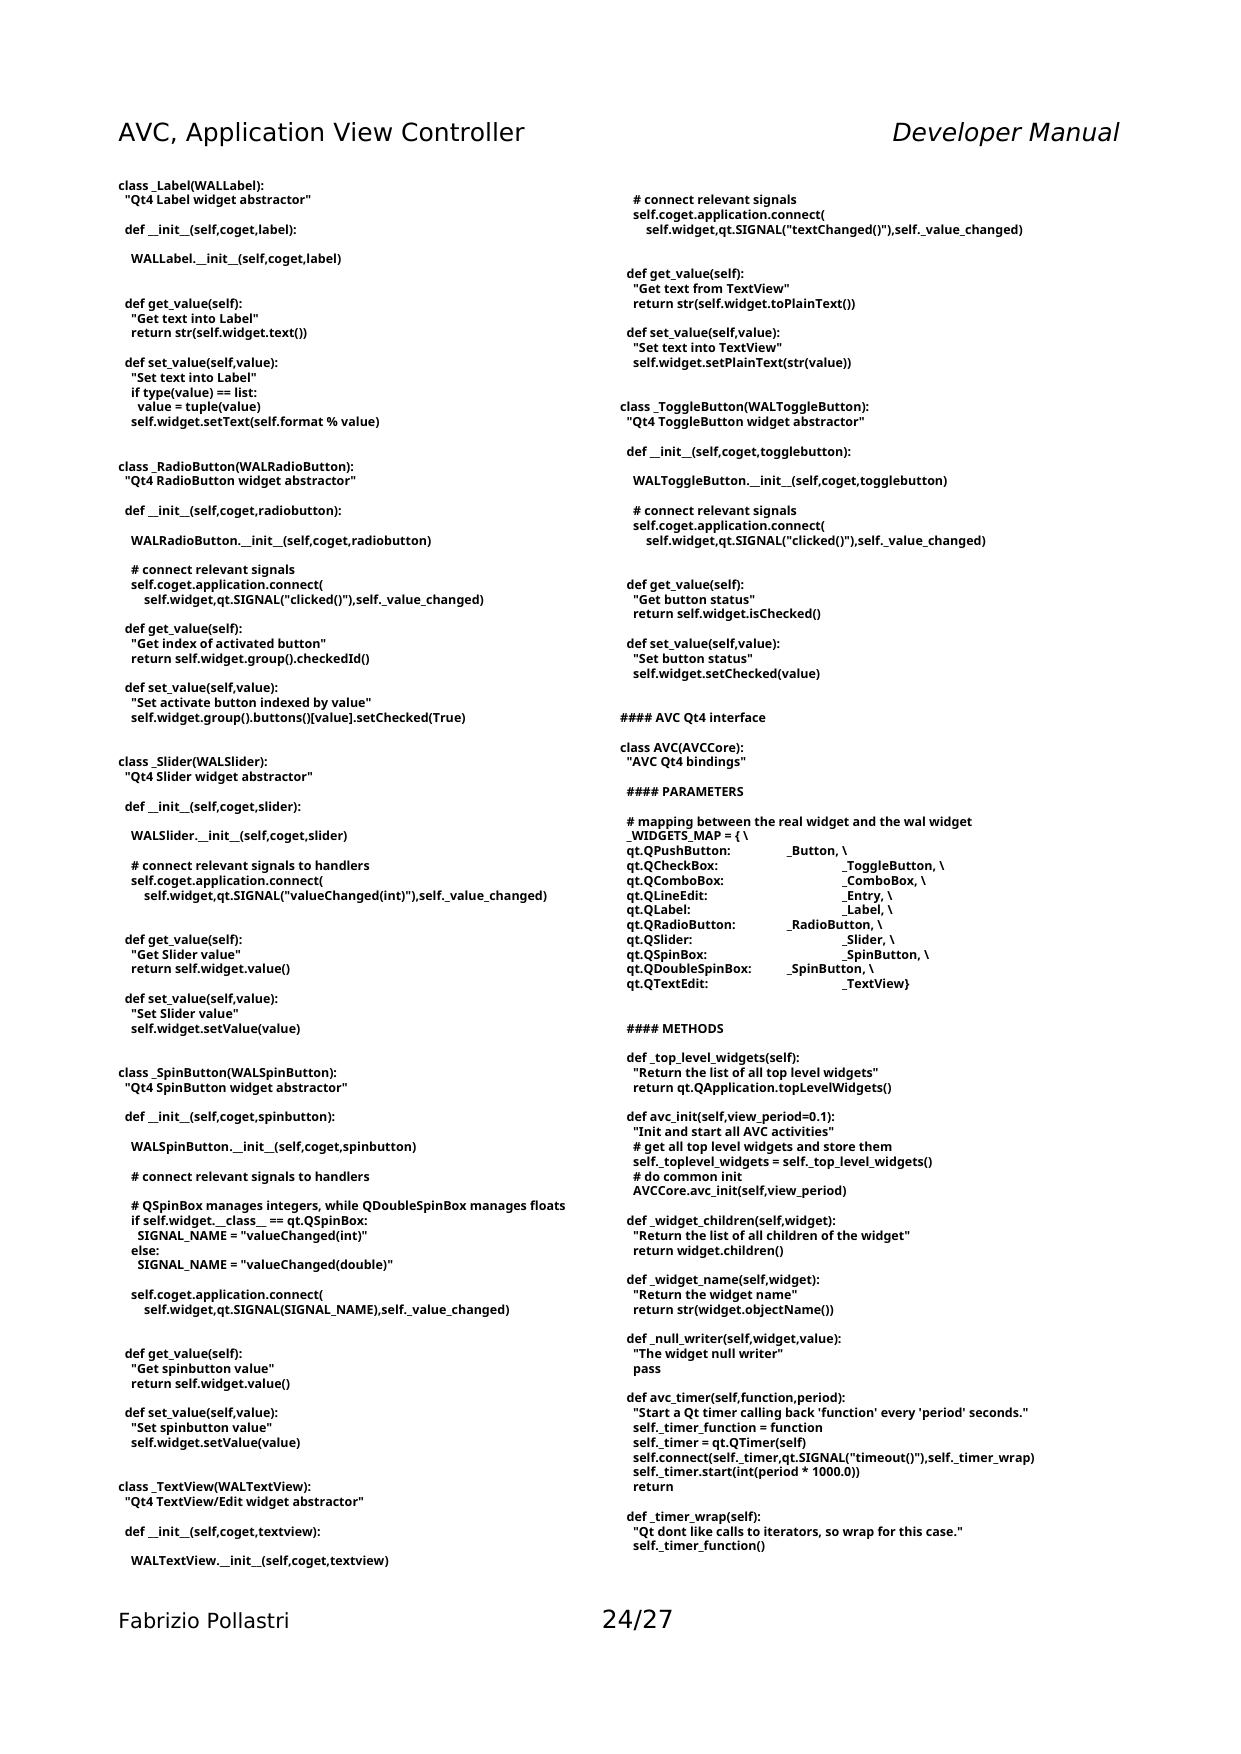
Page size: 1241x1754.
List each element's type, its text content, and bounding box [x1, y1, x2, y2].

text "Qt4 SpinButton widget abstractor" [118, 1080, 620, 1095]
text #### PARAMETERS [620, 784, 1122, 799]
text def avc_init(self,view_period=0.1): [620, 1110, 1122, 1125]
text qt.QPushButton: _Button, \ [620, 844, 1122, 858]
text def __init__(self,coget,textview): [118, 1524, 620, 1539]
text "Set spinbutton value" [118, 1421, 620, 1435]
text def _widget_children(self,widget): [620, 1213, 1122, 1228]
text "Get Slider value" [118, 947, 620, 962]
text def set_value(self,value): [118, 992, 620, 1006]
text self.coget.application.connect( [620, 208, 1122, 222]
text "Qt4 RadioButton widget abstractor" [118, 474, 620, 489]
text self.widget,qt.SIGNAL("clicked()"),self._value_changed) [620, 533, 1122, 548]
text "Get text into Label" [118, 311, 620, 326]
text def set_value(self,value): [118, 356, 620, 370]
text #### METHODS [620, 1021, 1122, 1036]
text class _Label(WALLabel): [118, 178, 620, 193]
text _WIDGETS_MAP = { \ [620, 829, 1122, 844]
text return [620, 1480, 1122, 1494]
text "Set activate button indexed by value" [118, 696, 620, 711]
text qt.QSpinBox: _SpinButton, \ [620, 947, 1122, 962]
text # connect relevant signals [620, 503, 1122, 518]
text return self.widget.value() [118, 1376, 620, 1391]
text "Set text into Label" [118, 370, 620, 385]
text SIGNAL_NAME = "valueChanged(double)" [118, 1258, 620, 1273]
text self.coget.application.connect( [620, 518, 1122, 533]
text def _null_writer(self,widget,value): [620, 1332, 1122, 1347]
text def set_value(self,value): [118, 681, 620, 696]
text return widget.children() [620, 1243, 1122, 1258]
text def __init__(self,coget,togglebutton): [620, 444, 1122, 459]
text def get_value(self): [118, 622, 620, 637]
text self.widget,qt.SIGNAL(SIGNAL_NAME),self._value_changed) [118, 1302, 620, 1317]
text return str(self.widget.toPlainText()) [620, 296, 1122, 311]
text self.widget,qt.SIGNAL("clicked()"),self._value_changed) [118, 592, 620, 607]
text def get_value(self): [620, 267, 1122, 282]
text if type(value) == list: [118, 385, 620, 400]
text class _ToggleButton(WALToggleButton): [620, 400, 1122, 415]
text qt.QDoubleSpinBox: _SpinButton, \ [620, 962, 1122, 977]
text AVCCore.avc_init(self,view_period) [620, 1184, 1122, 1199]
text class _RadioButton(WALRadioButton): [118, 459, 620, 474]
text #### AVC Qt4 interface [620, 711, 1122, 725]
text "Return the widget name" [620, 1287, 1122, 1302]
text self.widget.setValue(value) [118, 1021, 620, 1036]
text self.widget.setValue(value) [118, 1435, 620, 1450]
text def _top_level_widgets(self): [620, 1051, 1122, 1066]
text def avc_timer(self,function,period): [620, 1391, 1122, 1406]
text # connect relevant signals to handlers [118, 858, 620, 873]
text WALTextView.__init__(self,coget,textview) [118, 1554, 620, 1568]
text "Get index of activated button" [118, 637, 620, 651]
text "Set button status" [620, 651, 1122, 666]
text "Qt4 Slider widget abstractor" [118, 770, 620, 784]
text "Return the list of all children of the widget" [620, 1228, 1122, 1243]
text # get all top level widgets and store them [620, 1139, 1122, 1154]
text self.coget.application.connect( [118, 873, 620, 888]
text if self.widget.__class__ == qt.QSpinBox: [118, 1213, 620, 1228]
text # mapping between the real widget and the wal widget [620, 814, 1122, 829]
text def get_value(self): [118, 932, 620, 947]
text class _Slider(WALSlider): [118, 755, 620, 770]
text def get_value(self): [620, 577, 1122, 592]
text qt.QComboBox: _ComboBox, \ [620, 873, 1122, 888]
text self._timer = qt.QTimer(self) [620, 1435, 1122, 1450]
text return self.widget.value() [118, 962, 620, 977]
text self.connect(self._timer,qt.SIGNAL("timeout()"),self._timer_wrap) [620, 1450, 1122, 1465]
text value = tuple(value) [118, 400, 620, 415]
text WALSlider.__init__(self,coget,slider) [118, 829, 620, 844]
text "AVC Qt4 bindings" [620, 755, 1122, 770]
text # QSpinBox manages integers, while QDoubleSpinBox manages floats [118, 1199, 620, 1213]
text self._timer_function = function [620, 1421, 1122, 1435]
text return str(self.widget.text()) [118, 326, 620, 341]
text SIGNAL_NAME = "valueChanged(int)" [118, 1228, 620, 1243]
text return str(widget.objectName()) [620, 1302, 1122, 1317]
text "Set text into TextView" [620, 341, 1122, 356]
text qt.QCheckBox: _ToggleButton, \ [620, 858, 1122, 873]
text def __init__(self,coget,slider): [118, 799, 620, 814]
text # connect relevant signals [620, 193, 1122, 208]
text def __init__(self,coget,label): [118, 222, 620, 237]
text self.widget,qt.SIGNAL("valueChanged(int)"),self._value_changed) [118, 888, 620, 903]
text def __init__(self,coget,radiobutton): [118, 503, 620, 518]
text else: [118, 1243, 620, 1258]
text "Get button status" [620, 592, 1122, 607]
text "Return the list of all top level widgets" [620, 1066, 1122, 1080]
text def _widget_name(self,widget): [620, 1273, 1122, 1287]
text "Set Slider value" [118, 1006, 620, 1021]
text "Init and start all AVC activities" [620, 1125, 1122, 1139]
text "Qt4 TextView/Edit widget abstractor" [118, 1494, 620, 1509]
text def set_value(self,value): [118, 1406, 620, 1421]
text qt.QLabel: _Label, \ [620, 903, 1122, 918]
text class _TextView(WALTextView): [118, 1480, 620, 1494]
text self._timer_function() [620, 1539, 1122, 1554]
text def set_value(self,value): [620, 326, 1122, 341]
text self.widget.setText(self.format % value) [118, 415, 620, 429]
text self._timer.start(int(period * 1000.0)) [620, 1465, 1122, 1480]
text def set_value(self,value): [620, 637, 1122, 651]
text WALToggleButton.__init__(self,coget,togglebutton) [620, 474, 1122, 489]
text # do common init [620, 1169, 1122, 1184]
text self._toplevel_widgets = self._top_level_widgets() [620, 1154, 1122, 1169]
text WALRadioButton.__init__(self,coget,radiobutton) [118, 533, 620, 548]
text def _timer_wrap(self): [620, 1509, 1122, 1524]
text qt.QLineEdit: _Entry, \ [620, 888, 1122, 903]
text "Qt dont like calls to iterators, so wrap for this case." [620, 1524, 1122, 1539]
text return qt.QApplication.topLevelWidgets() [620, 1080, 1122, 1095]
text qt.QTextEdit: _TextView} [620, 977, 1122, 992]
text "Qt4 ToggleButton widget abstractor" [620, 415, 1122, 429]
text WALSpinButton.__init__(self,coget,spinbutton) [118, 1139, 620, 1154]
text # connect relevant signals [118, 563, 620, 577]
text self.widget.setChecked(value) [620, 666, 1122, 681]
text return self.widget.isChecked() [620, 607, 1122, 622]
text self.widget,qt.SIGNAL("textChanged()"),self._value_changed) [620, 222, 1122, 237]
text class AVC(AVCCore): [620, 740, 1122, 755]
text "The widget null writer" [620, 1347, 1122, 1361]
text pass [620, 1361, 1122, 1376]
text "Get text from TextView" [620, 282, 1122, 296]
text qt.QSlider: _Slider, \ [620, 932, 1122, 947]
text # connect relevant signals to handlers [118, 1169, 620, 1184]
text def __init__(self,coget,spinbutton): [118, 1110, 620, 1125]
text qt.QRadioButton: _RadioButton, \ [620, 918, 1122, 932]
text self.coget.application.connect( [118, 1287, 620, 1302]
text return self.widget.group().checkedId() [118, 651, 620, 666]
text "Start a Qt timer calling back 'function' every 'period' seconds." [620, 1406, 1122, 1421]
text "Qt4 Label widget abstractor" [118, 193, 620, 208]
text self.widget.setPlainText(str(value)) [620, 356, 1122, 370]
text def get_value(self): [118, 1347, 620, 1361]
text self.widget.group().buttons()[value].setChecked(True) [118, 711, 620, 725]
text self.coget.application.connect( [118, 577, 620, 592]
text def get_value(self): [118, 296, 620, 311]
text WALLabel.__init__(self,coget,label) [118, 252, 620, 267]
text class _SpinButton(WALSpinButton): [118, 1066, 620, 1080]
text "Get spinbutton value" [118, 1361, 620, 1376]
